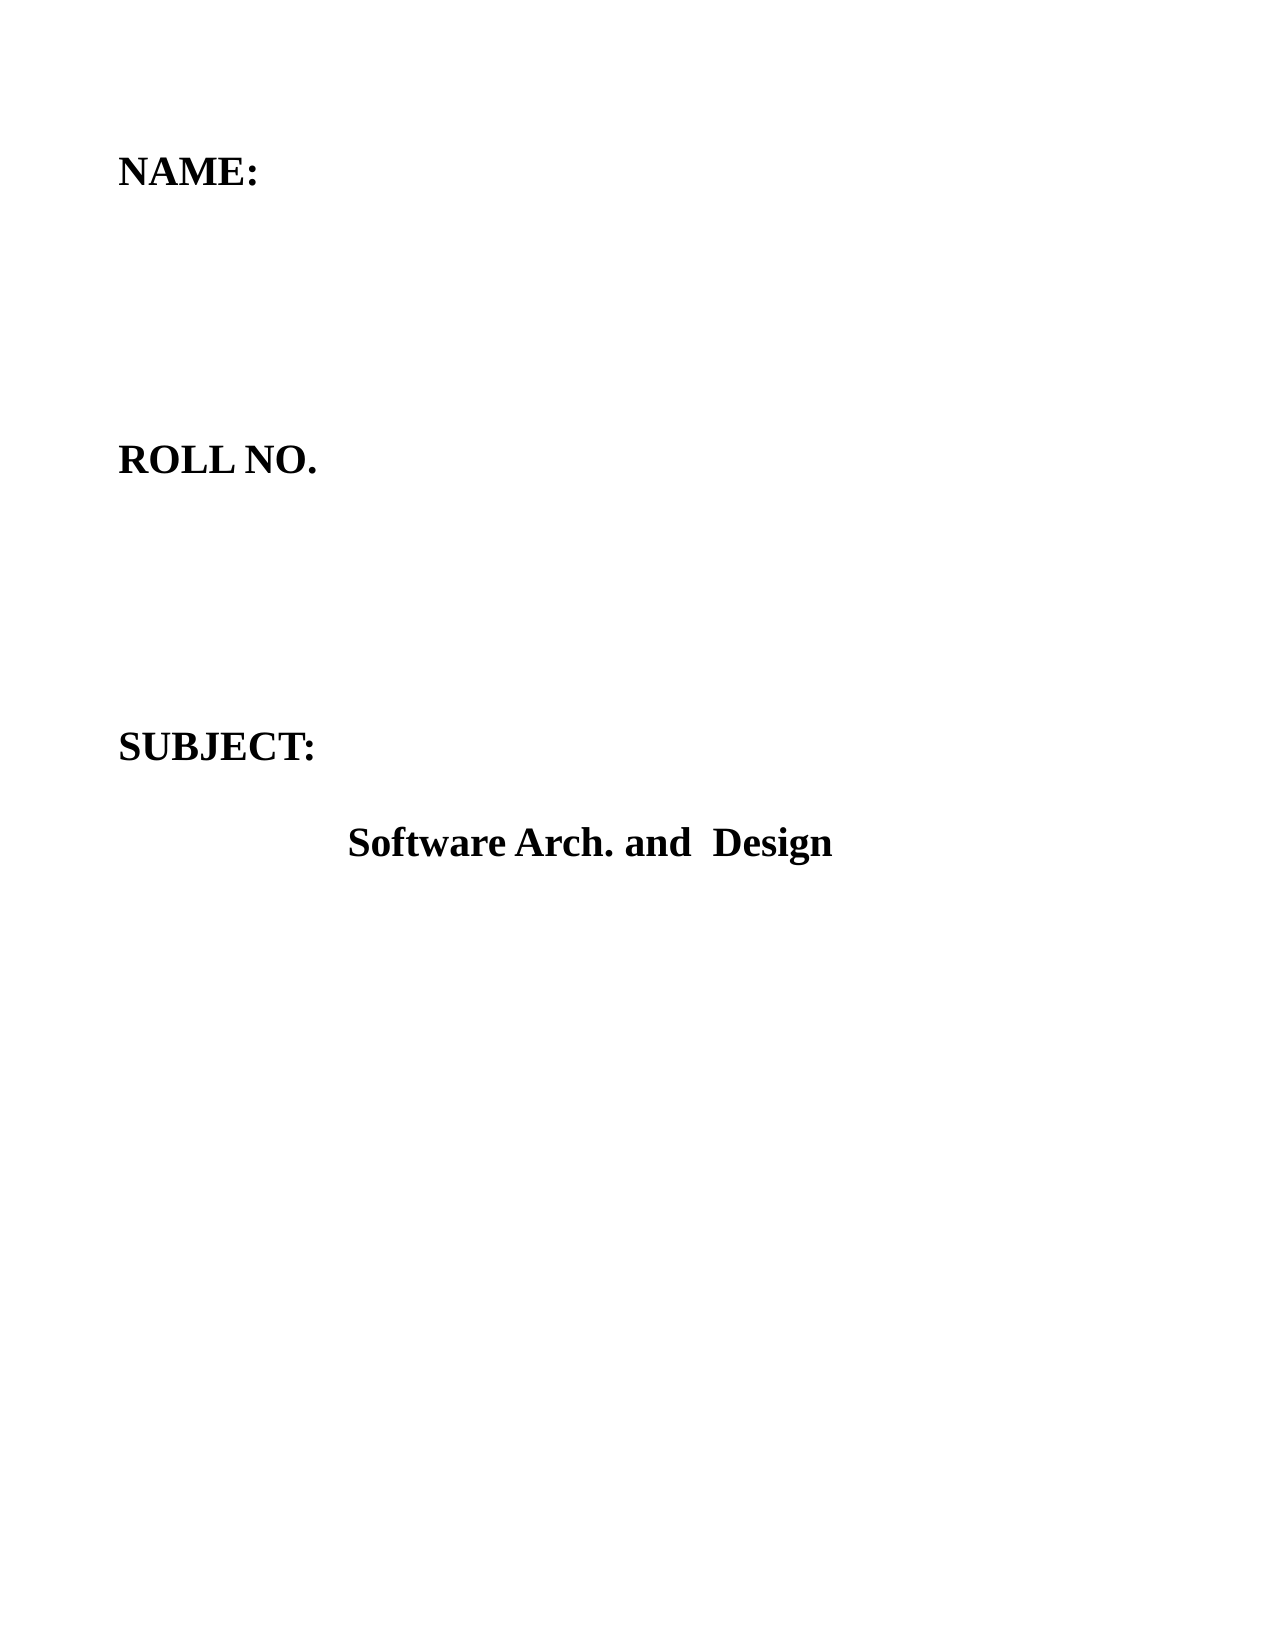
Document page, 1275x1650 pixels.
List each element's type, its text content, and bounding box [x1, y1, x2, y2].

text NAME: [118, 147, 1157, 195]
text ROLL NO. [118, 434, 1157, 482]
text Software Arch. and Design [118, 818, 1157, 866]
text SUBJECT: [118, 722, 1157, 770]
